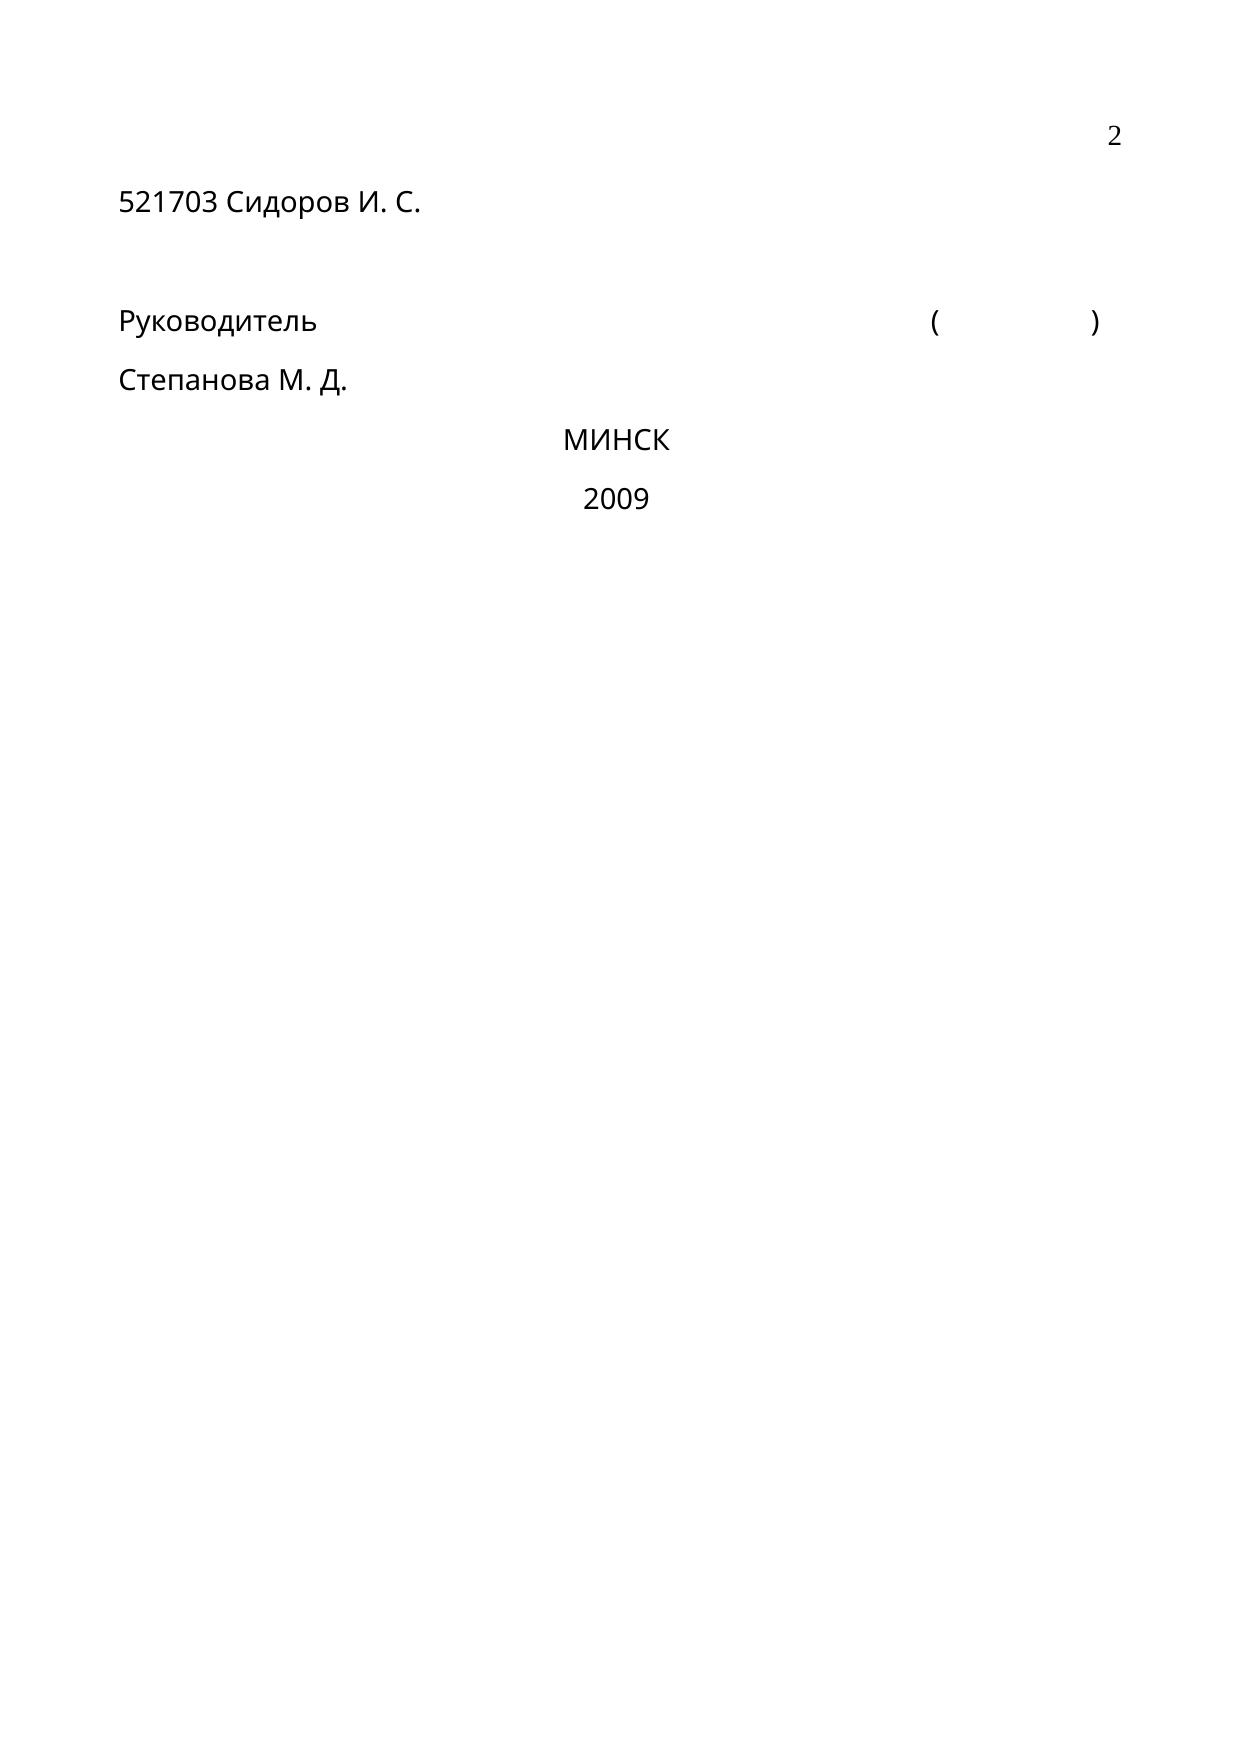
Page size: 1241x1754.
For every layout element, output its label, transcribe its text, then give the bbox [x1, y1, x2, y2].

text Степанова М. Д. [118, 359, 1122, 399]
text Руководитель ( ) [118, 300, 1122, 340]
text 521703 Сидоров И. С. [118, 181, 1122, 221]
text МИНСК [118, 419, 1122, 459]
text 2009 [118, 478, 1122, 518]
